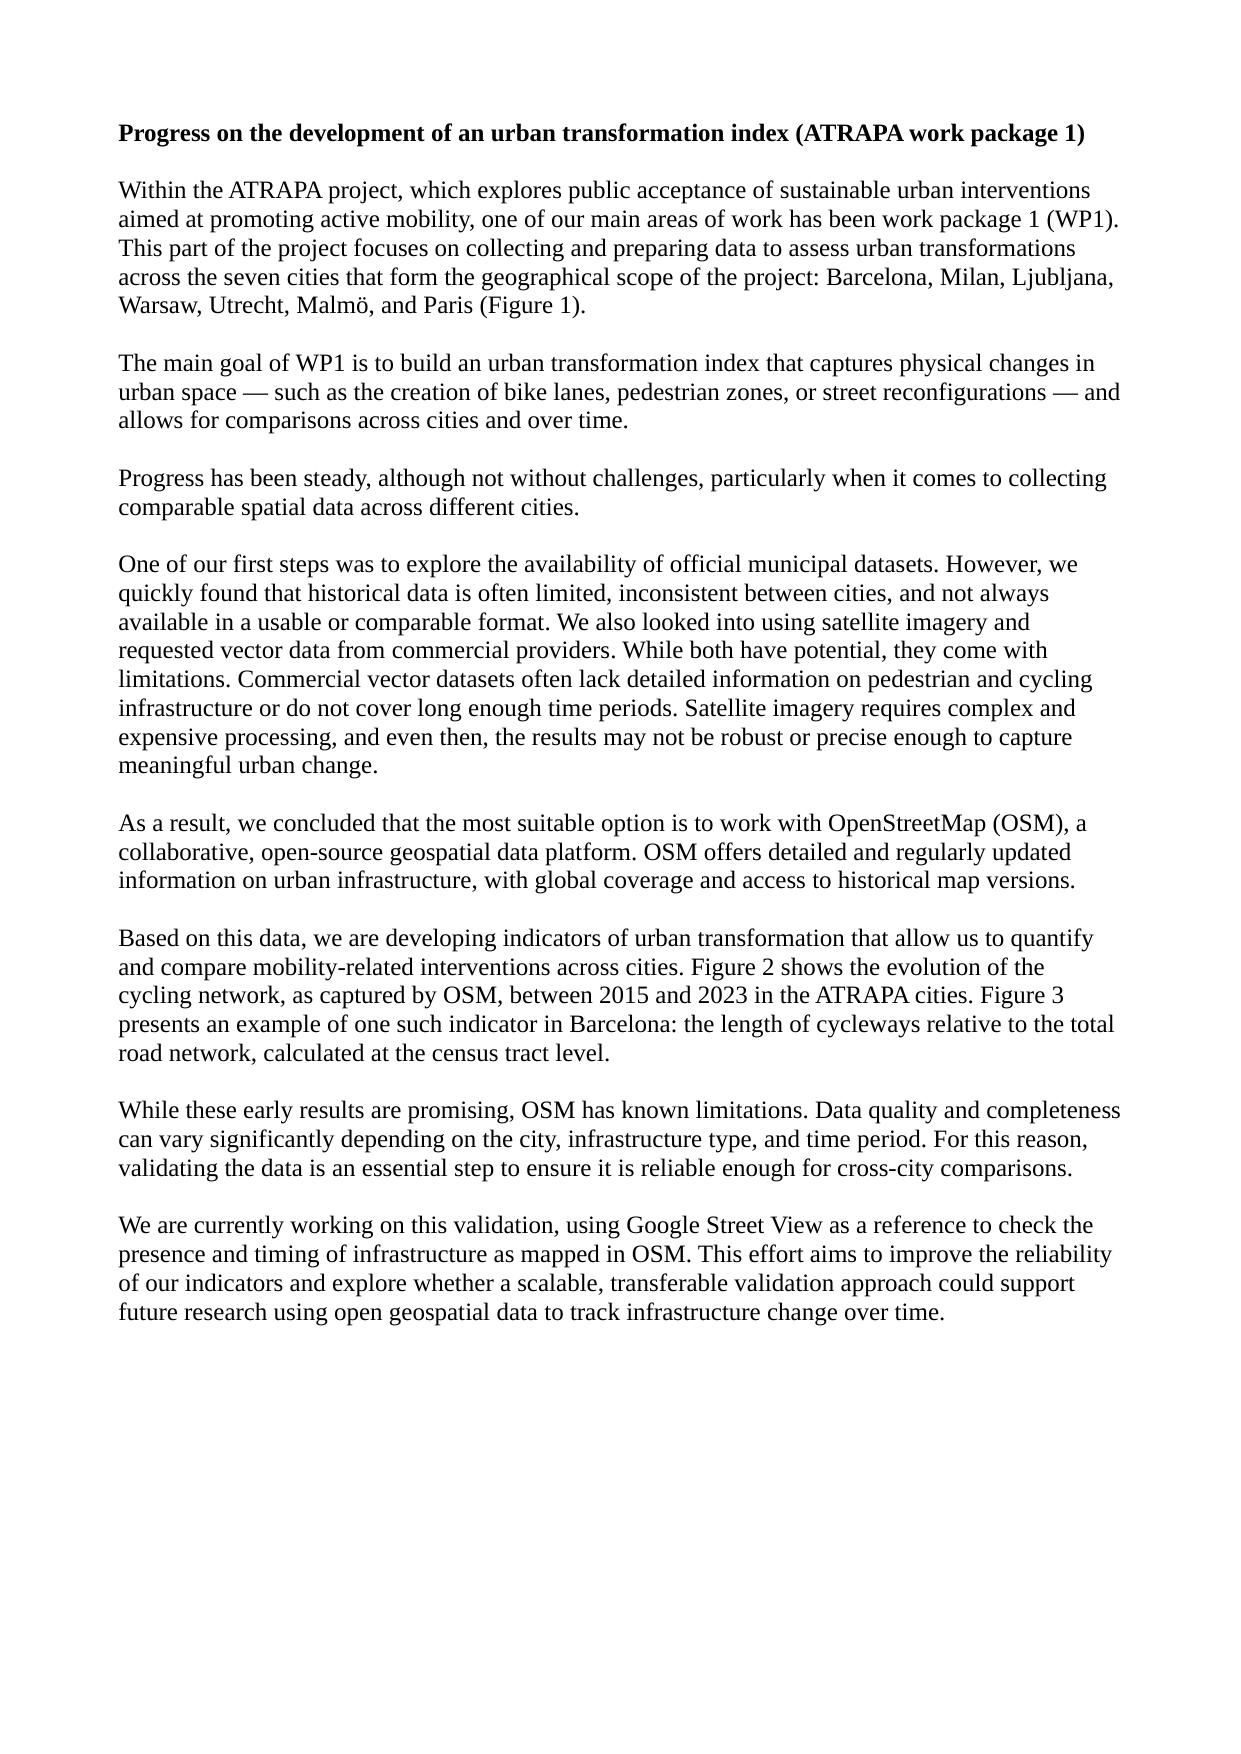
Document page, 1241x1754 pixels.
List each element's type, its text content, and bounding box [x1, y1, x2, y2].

text Within the ATRAPA project, which explores public acceptance of sustainable urban interventions aimed at promoting active mobility, one of our main areas of work has been work package 1 (WP1). This part of the project focuses on collecting and preparing data to assess urban transformations across the seven cities that form the geographical scope of the project: Barcelona, Milan, Ljubljana, Warsaw, Utrecht, Malmö, and Paris (Figure 1). [118, 176, 1122, 319]
text We are currently working on this validation, using Google Street View as a reference to check the presence and timing of infrastructure as mapped in OSM. This effort aims to improve the reliability of our indicators and explore whether a scalable, transferable validation approach could support future research using open geospatial data to track infrastructure change over time. [118, 1211, 1122, 1326]
text As a result, we concluded that the most suitable option is to work with OpenStreetMap (OSM), a collaborative, open-source geospatial data platform. OSM offers detailed and regularly updated information on urban infrastructure, with global coverage and access to historical map versions. [118, 808, 1122, 894]
text Based on this data, we are developing indicators of urban transformation that allow us to quantify and compare mobility-related interventions across cities. Figure 2 shows the evolution of the cycling network, as captured by OSM, between 2015 and 2023 in the ATRAPA cities. Figure 3 presents an example of one such indicator in Barcelona: the length of cycleways relative to the total road network, calculated at the census tract level. [118, 923, 1122, 1067]
text While these early results are promising, OSM has known limitations. Data quality and completeness can vary significantly depending on the city, infrastructure type, and time period. For this reason, validating the data is an essential step to ensure it is reliable enough for cross-city comparisons. [118, 1096, 1122, 1182]
text Progress has been steady, although not without challenges, particularly when it comes to collecting comparable spatial data across different cities. [118, 463, 1122, 521]
text One of our first steps was to explore the availability of official municipal datasets. However, we quickly found that historical data is often limited, inconsistent between cities, and not always available in a usable or comparable format. We also looked into using satellite imagery and requested vector data from commercial providers. While both have potential, they come with limitations. Commercial vector datasets often lack detailed information on pedestrian and cycling infrastructure or do not cover long enough time periods. Satellite imagery requires complex and expensive processing, and even then, the results may not be robust or precise enough to capture meaningful urban change. [118, 549, 1122, 779]
text The main goal of WP1 is to build an urban transformation index that captures physical changes in urban space — such as the creation of bike lanes, pedestrian zones, or street reconfigurations — and allows for comparisons across cities and over time. [118, 348, 1122, 434]
text Progress on the development of an urban transformation index (ATRAPA work package 1) [118, 118, 1122, 147]
